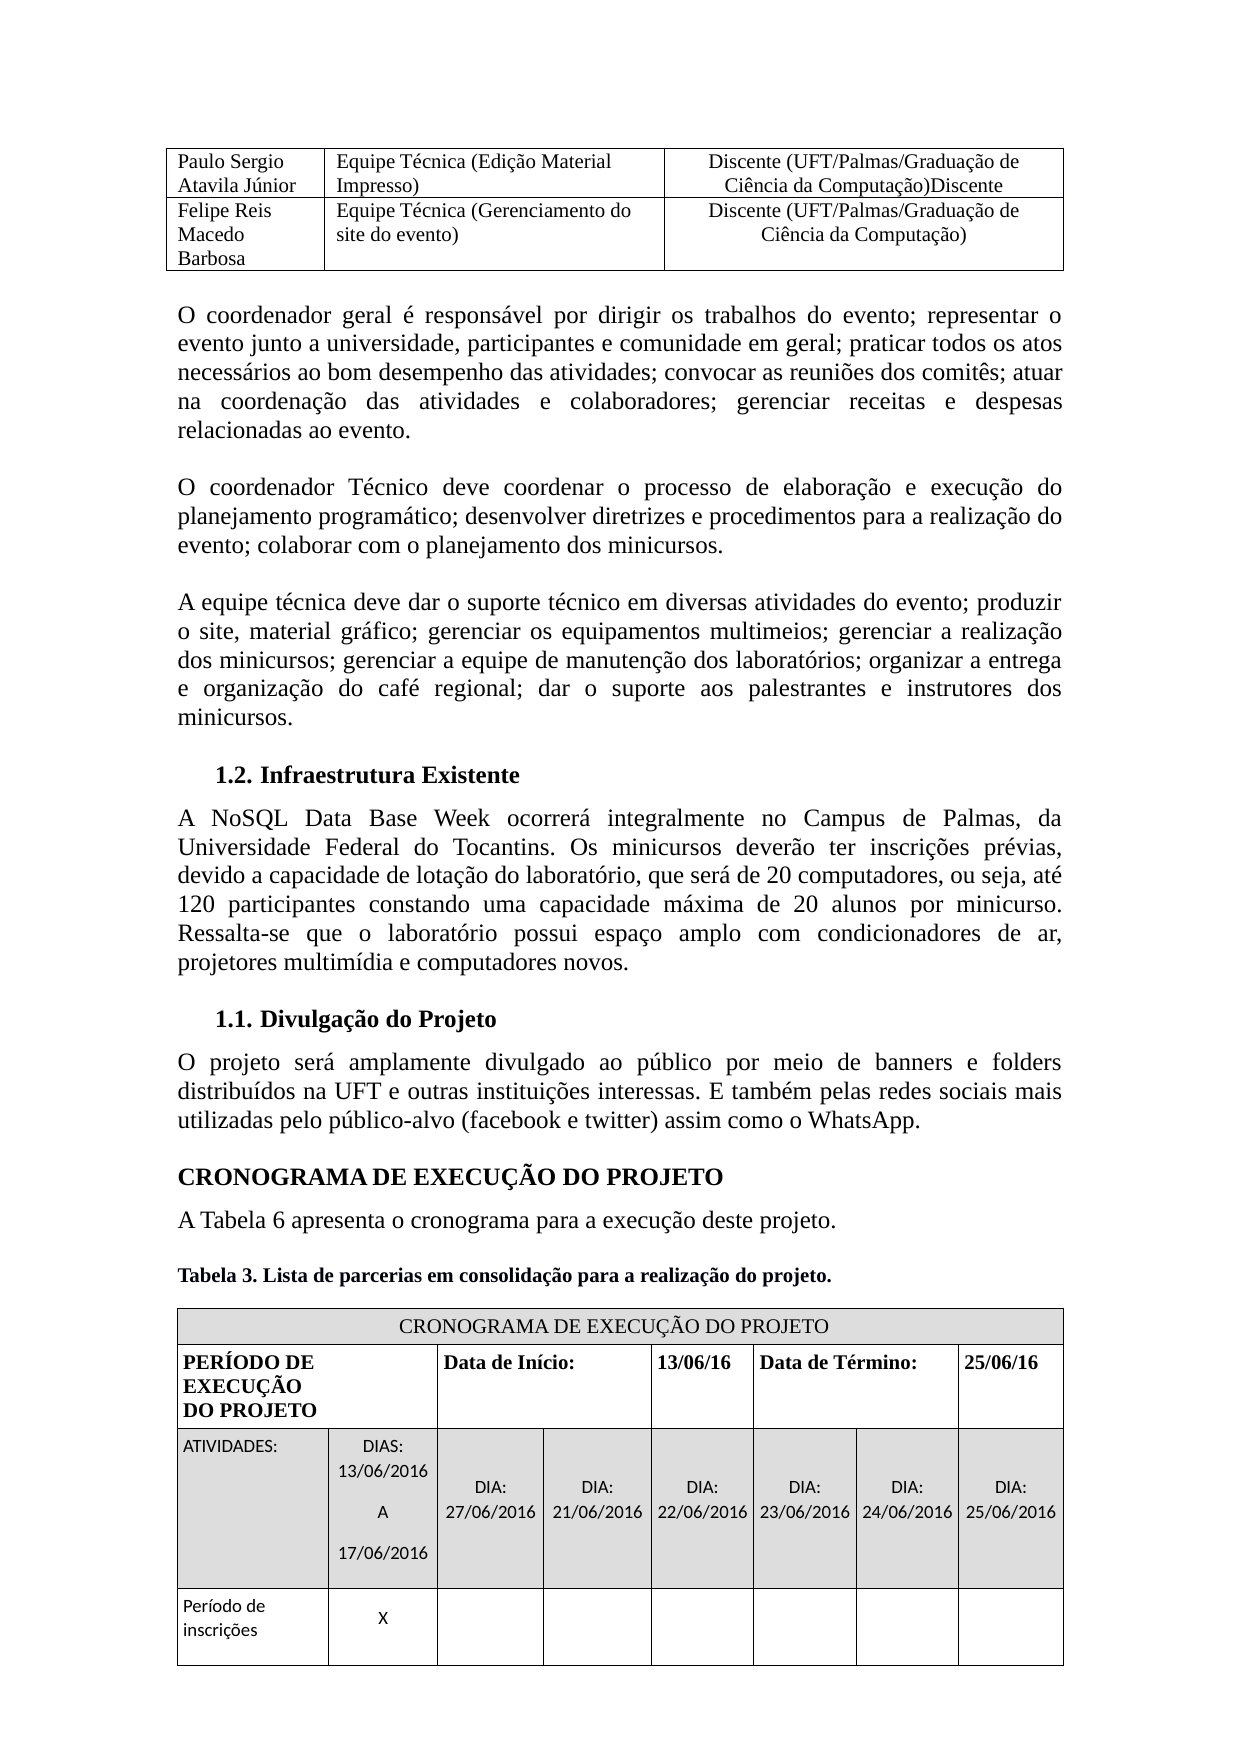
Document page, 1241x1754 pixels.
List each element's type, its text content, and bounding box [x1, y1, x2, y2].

table_cell [652, 1589, 753, 1665]
subtitle CRONOGRAMA DE EXECUÇÃO DO PROJETO [177, 1162, 1063, 1191]
table_cell DIAS: 13/06/2016 A 17/06/2016 [329, 1429, 437, 1588]
table_cell [438, 1589, 543, 1665]
table_cell Data de Término: [754, 1345, 958, 1428]
table_cell X [329, 1589, 437, 1665]
table_cell [857, 1589, 958, 1665]
table_cell Discente (UFT/Palmas/Graduação de Ciência da Computação)Discente [665, 149, 1063, 197]
table_header CRONOGRAMA DE EXECUÇÃO DO PROJETO [178, 1309, 1063, 1344]
table_cell Equipe Técnica (Gerenciamento do site do evento) [325, 198, 664, 270]
table_cell DIA: 22/06/2016 [652, 1429, 753, 1588]
table_cell [959, 1589, 1063, 1665]
table_cell [754, 1589, 856, 1665]
table_cell DIA: 21/06/2016 [544, 1429, 651, 1588]
table_cell DIA: 27/06/2016 [438, 1429, 543, 1588]
table_cell Felipe Reis Macedo Barbosa [167, 198, 324, 270]
table_cell [544, 1589, 651, 1665]
text A equipe técnica deve dar o suporte técnico em diversas atividades do evento; produzir o site, material gráfico; gerenciar os equipamentos multimeios; gerenciar a realização dos minicursos; gerenciar a equipe de manutenção dos laboratórios; organizar a entrega e organização do café regional; dar o suporte aos palestrantes e instrutores dos minicursos. [177, 587, 1063, 731]
text A Tabela 6 apresenta o cronograma para a execução deste projeto. [177, 1205, 1063, 1234]
text O coordenador Técnico deve coordenar o processo de elaboração e execução do planejamento programático; desenvolver diretrizes e procedimentos para a realização do evento; colaborar com o planejamento dos minicursos. [177, 472, 1063, 558]
table_cell ATIVIDADES: [178, 1429, 328, 1588]
text O coordenador geral é responsável por dirigir os trabalhos do evento; representar o evento junto a universidade, participantes e comunidade em geral; praticar todos os atos necessários ao bom desempenho das atividades; convocar as reuniões dos comitês; atuar na coordenação das atividades e colaboradores; gerenciar receitas e despesas relacionadas ao evento. [177, 300, 1063, 443]
list Divulgação do Projeto [215, 1004, 1063, 1033]
table_cell 13/06/16 [652, 1345, 753, 1428]
table_cell Equipe Técnica (Edição Material Impresso) [325, 149, 664, 197]
table_cell Período de inscrições [178, 1589, 328, 1665]
table_cell Paulo Sergio Atavila Júnior [167, 149, 324, 197]
table_cell DIA: 24/06/2016 [857, 1429, 958, 1588]
table_cell Discente (UFT/Palmas/Graduação de Ciência da Computação) [665, 198, 1063, 270]
text A NoSQL Data Base Week ocorrerá integralmente no Campus de Palmas, da Universidade Federal do Tocantins. Os minicursos deverão ter inscrições prévias, devido a capacidade de lotação do laboratório, que será de 20 computadores, ou seja, até 120 participantes constando uma capacidade máxima de 20 alunos por minicurso. Ressalta-se que o laboratório possui espaço amplo com condicionadores de ar, projetores multimídia e computadores novos. [177, 803, 1063, 975]
text O projeto será amplamente divulgado ao público por meio de banners e folders distribuídos na UFT e outras instituições interessas. E também pelas redes sociais mais utilizadas pelo público-alvo (facebook e twitter) assim como o WhatsApp. [177, 1047, 1063, 1133]
table_cell Data de Início: [438, 1345, 651, 1428]
table_cell DIA: 25/06/2016 [959, 1429, 1063, 1588]
text Tabela 3. Lista de parcerias em consolidação para a realização do projeto. [177, 1263, 1063, 1287]
table_cell DIA: 23/06/2016 [754, 1429, 856, 1588]
list Infraestrutura Existente [215, 760, 1063, 788]
table_cell 25/06/16 [959, 1345, 1063, 1428]
table_cell PERÍODO DE EXECUÇÃO DO PROJETO [178, 1345, 437, 1428]
